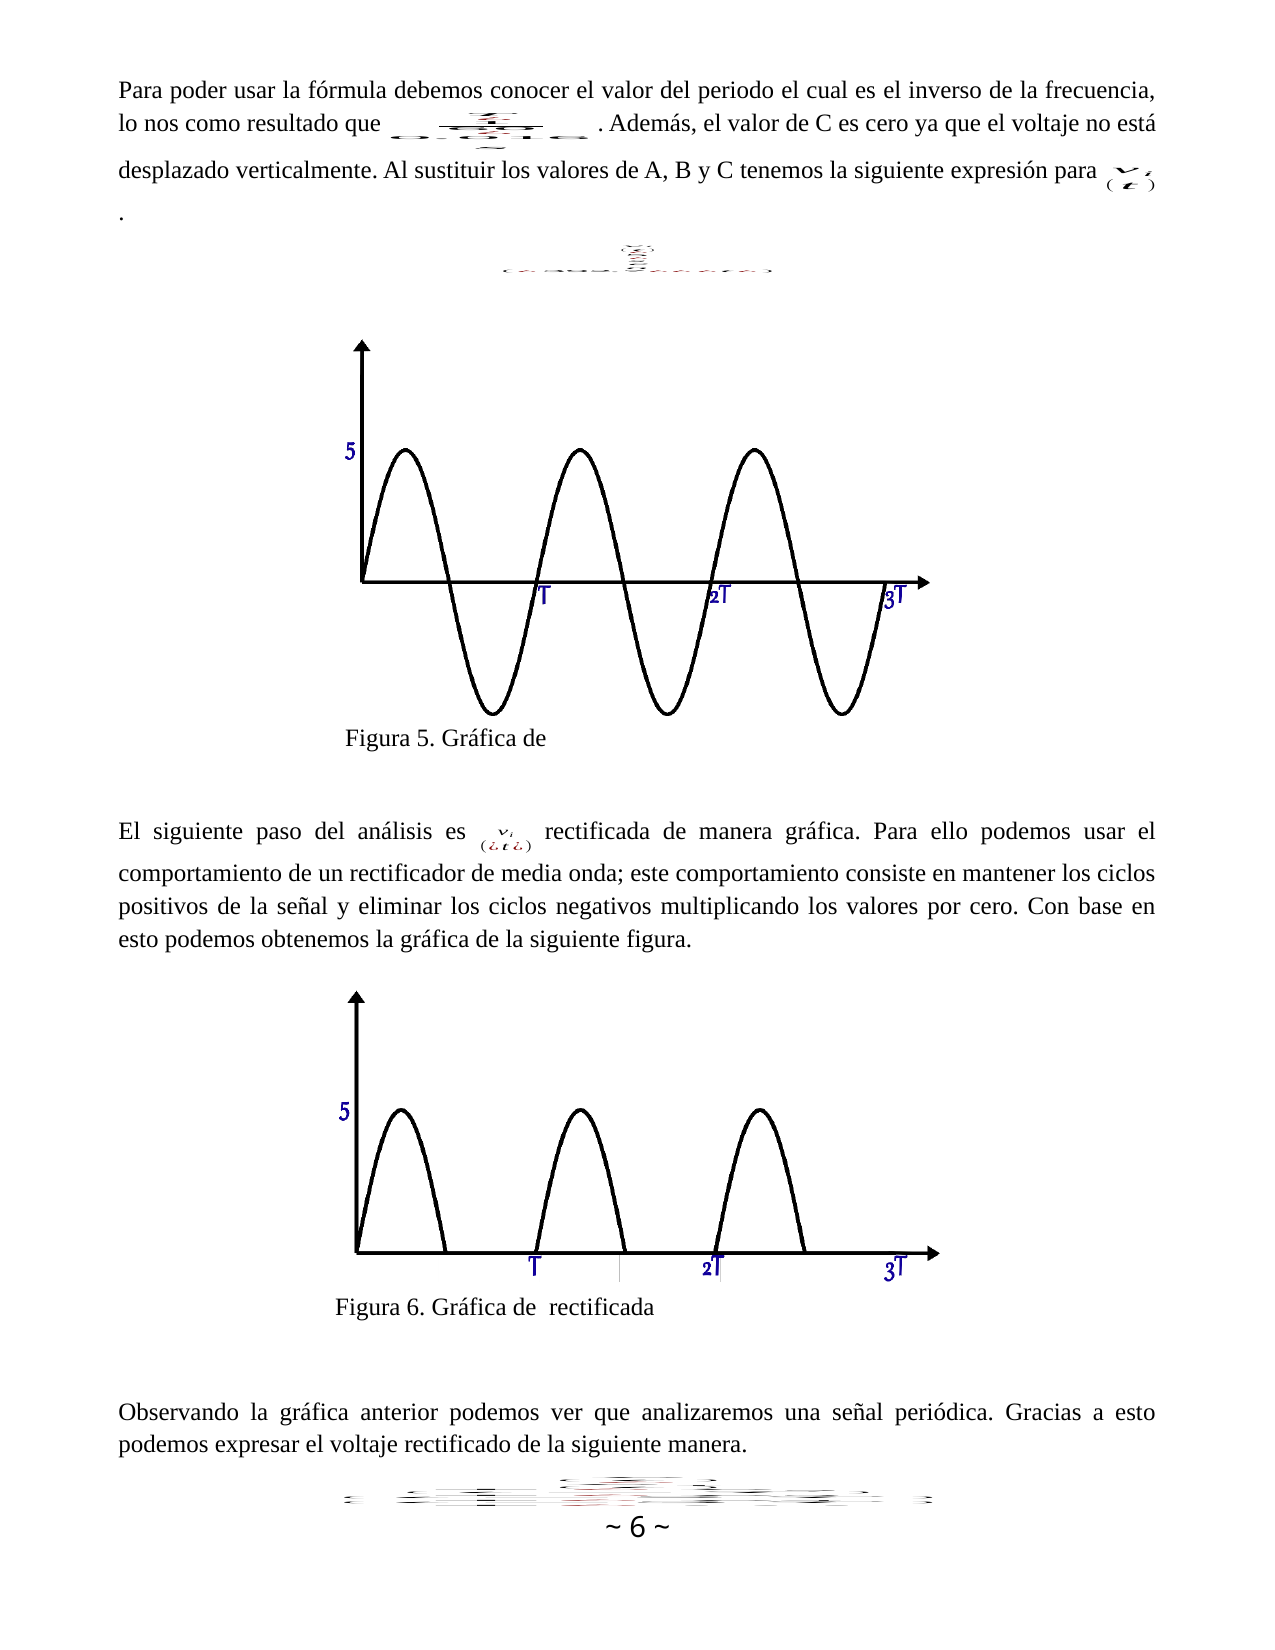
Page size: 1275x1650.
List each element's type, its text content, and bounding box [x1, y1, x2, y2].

text Observando la gráfica anterior podemos ver que analizaremos una señal periódica. Gracias a esto podemos expresar el voltaje rectificado de la siguiente manera. [118, 1397, 1157, 1458]
text El siguiente paso del análisis es rectificada de manera gráfica. Para ello podemos usar el comportamiento de un rectificador de media onda; este comportamiento consiste en mantener los ciclos positivos de la señal y eliminar los ciclos negativos multiplicando los valores por cero. Con base en esto podemos obtenemos la gráfica de la siguiente figura. [118, 816, 1157, 953]
text Para poder usar la fórmula debemos conocer el valor del periodo el cual es el inverso de la frecuencia, lo nos como resultado que . Además, el valor de C es cero ya que el voltaje no está desplazado verticalmente. Al sustituir los valores de A, B y C tenemos la siguiente expresión para . [118, 75, 1157, 226]
